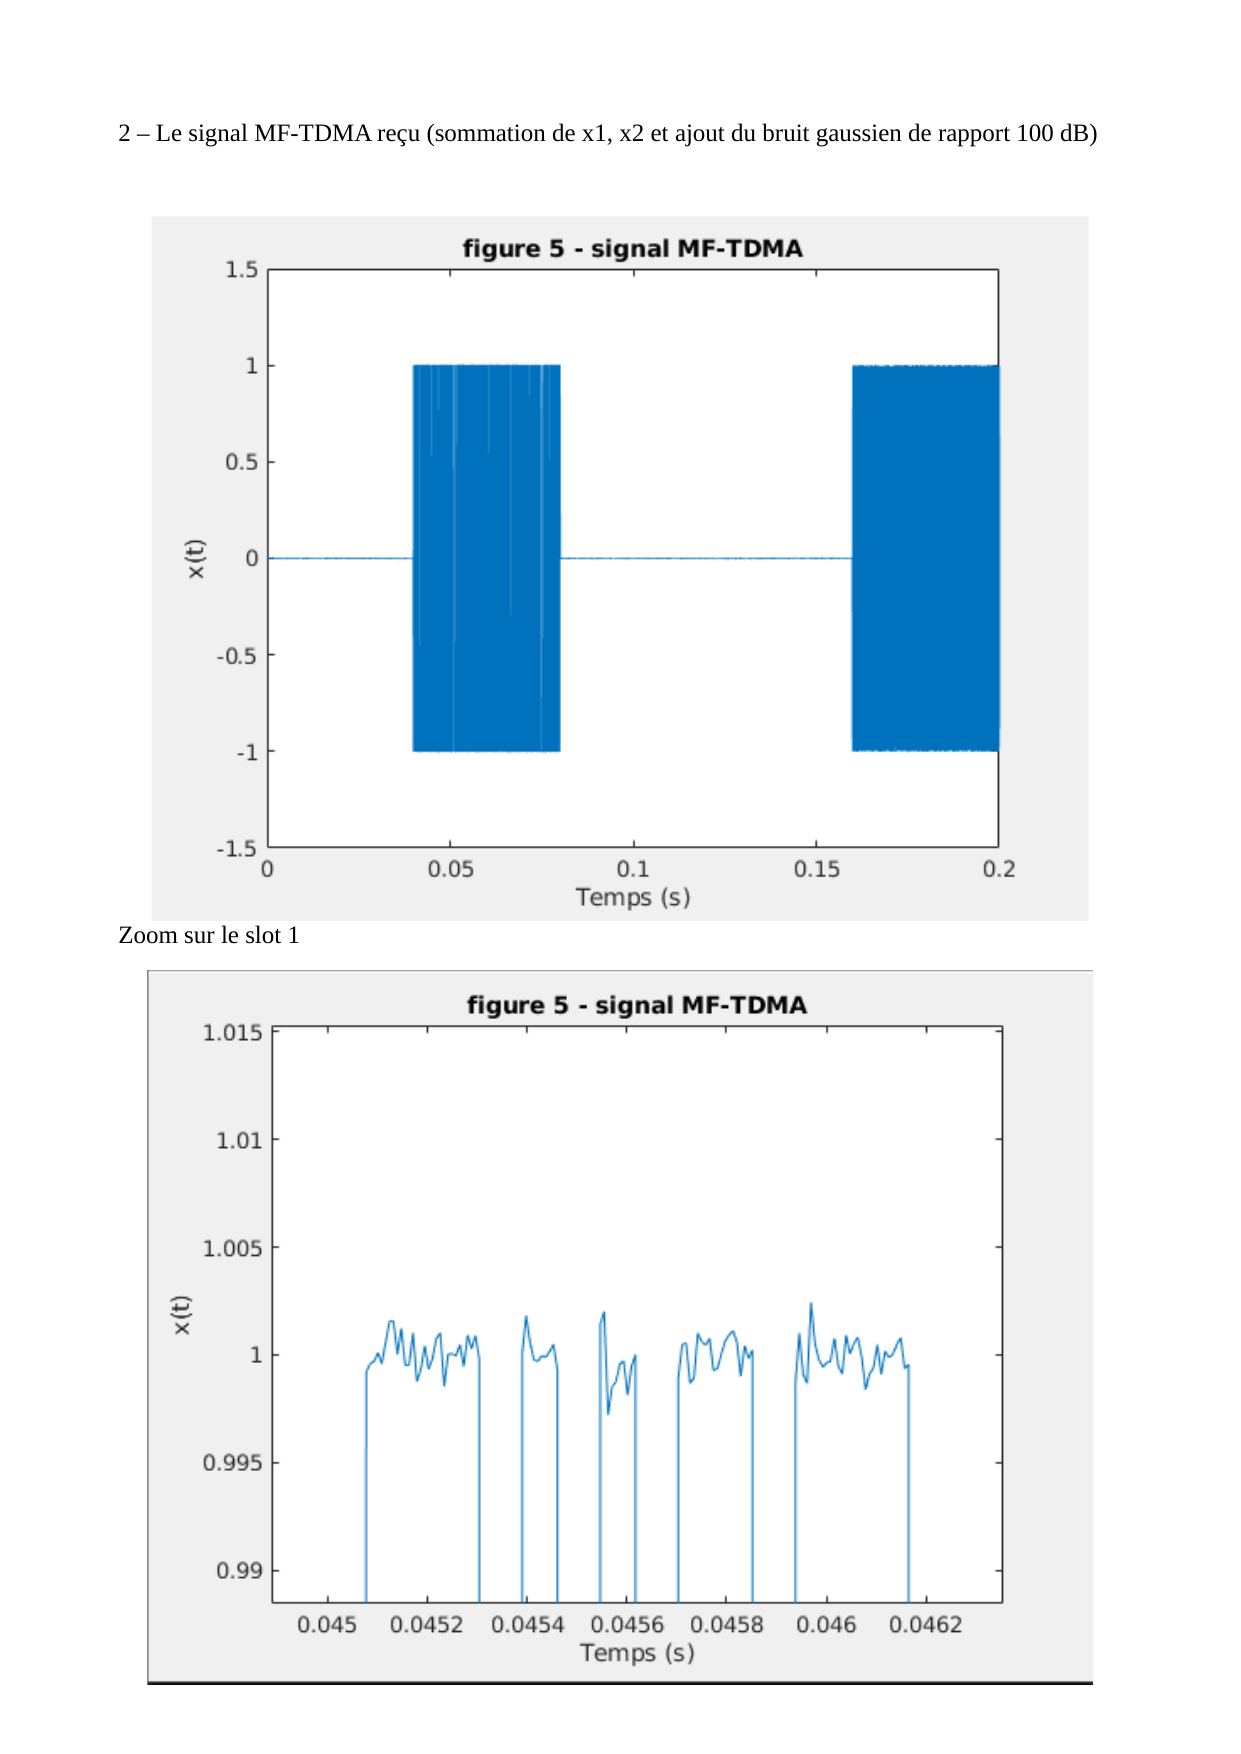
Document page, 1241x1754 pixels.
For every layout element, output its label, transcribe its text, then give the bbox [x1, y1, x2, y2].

picture [151, 216, 1089, 921]
text 2 – Le signal MF-TDMA reçu (sommation de x1, x2 et ajout du bruit gaussien de rapport 100 dB) [118, 118, 1122, 147]
picture [147, 970, 1093, 1685]
text Zoom sur le slot 1 [118, 204, 1122, 949]
